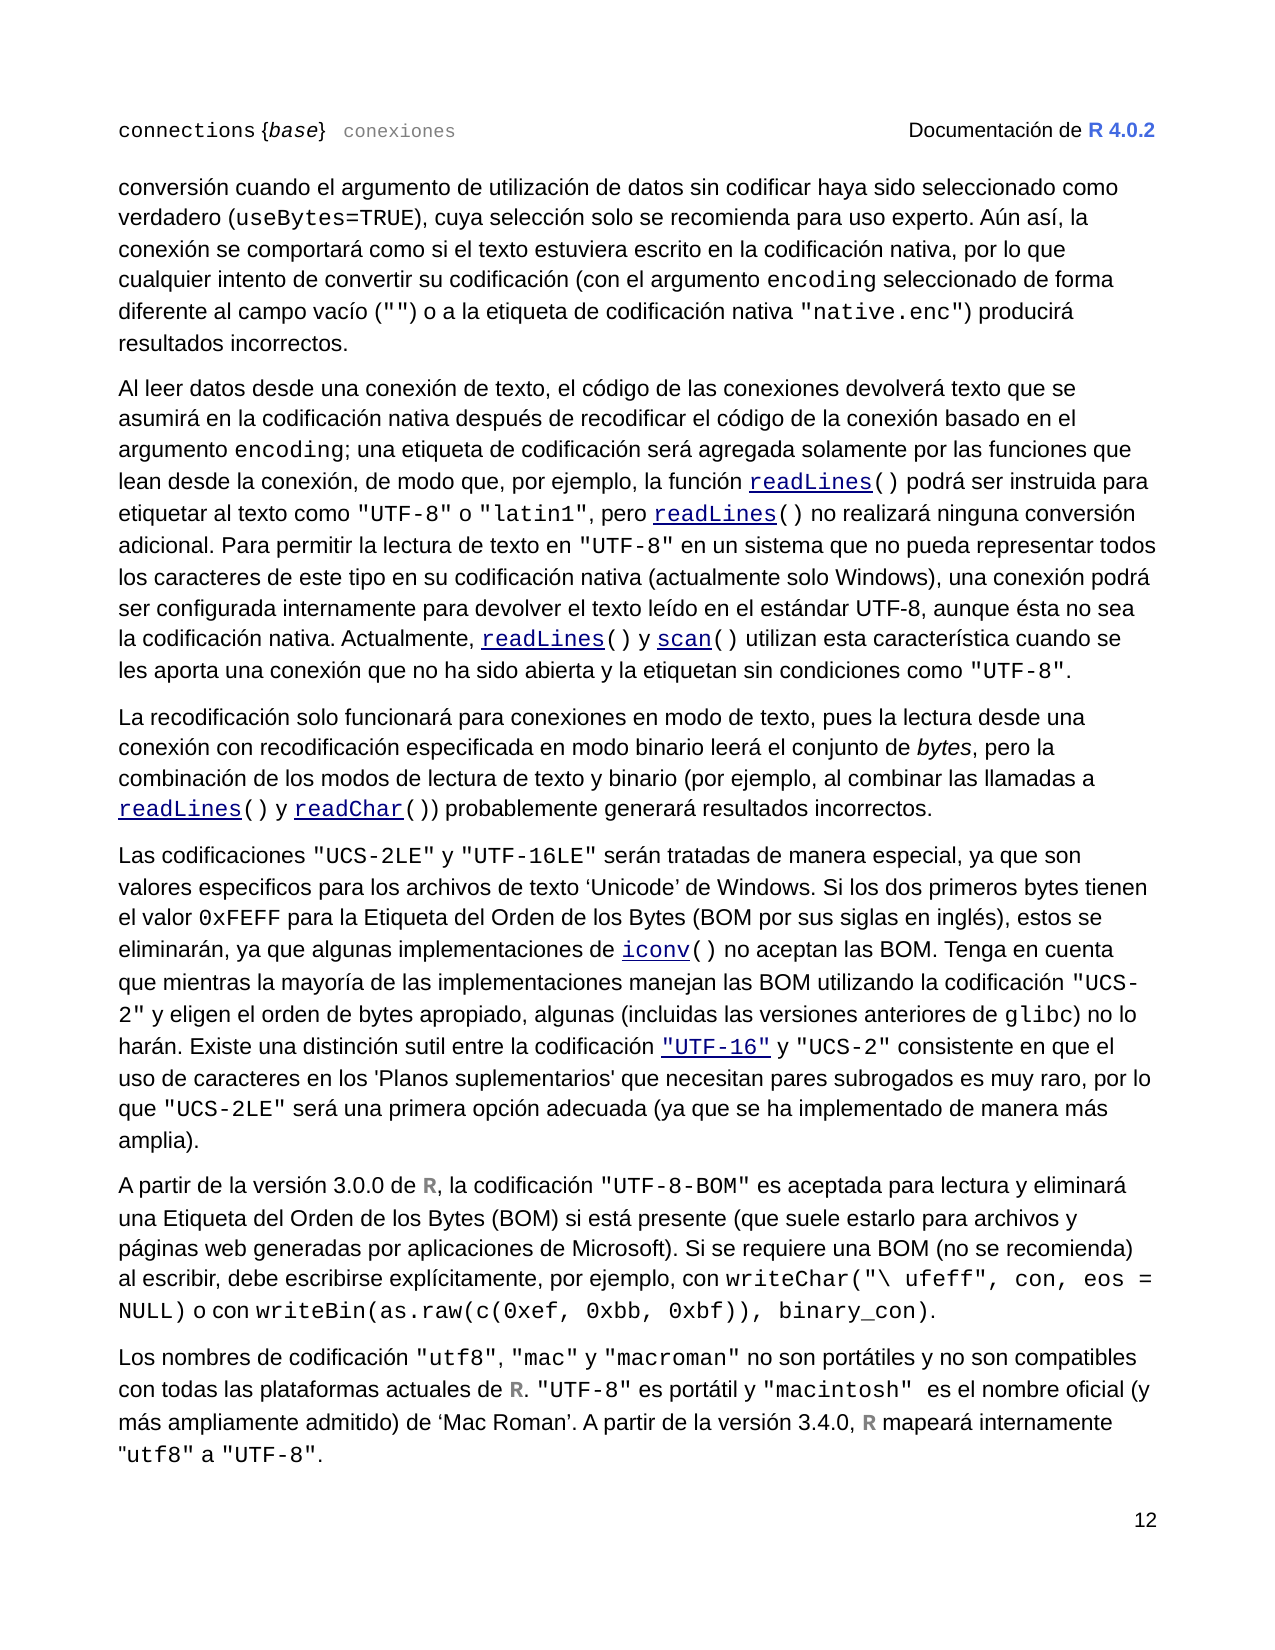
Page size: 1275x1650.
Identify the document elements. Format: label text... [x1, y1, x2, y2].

text Las codificaciones "UCS-2LE" y "UTF-16LE" serán tratadas de manera especial, ya que son valores especificos para los archivos de texto ‘Unicode’ de Windows. Si los dos primeros bytes tienen el valor 0xFEFF para la Etiqueta del Orden de los Bytes (BOM por sus siglas en inglés), estos se eliminarán, ya que algunas implementaciones de iconv() no aceptan las BOM. Tenga en cuenta que mientras la mayoría de las implementaciones manejan las BOM utilizando la codificación "UCS-2" y eligen el orden de bytes apropiado, algunas (incluidas las versiones anteriores de glibc) no lo harán. Existe una distinción sutil entre la codificación "UTF-16" y "UCS-2" consistente en que el uso de caracteres en los 'Planos suplementarios' que necesitan pares subrogados es muy raro, por lo que "UCS-2LE" será una primera opción adecuada (ya que se ha implementado de manera más amplia). [118, 842, 1157, 1154]
text conversión cuando el argumento de utilización de datos sin codificar haya sido seleccionado como verdadero (useBytes=TRUE), cuya selección solo se recomienda para uso experto. Aún así, la conexión se comportará como si el texto estuviera escrito en la codificación nativa, por lo que cualquier intento de convertir su codificación (con el argumento encoding seleccionado de forma diferente al campo vacío ("") o a la etiqueta de codificación nativa "native.enc") producirá resultados incorrectos. [118, 173, 1157, 357]
text La recodificación solo funcionará para conexiones en modo de texto, pues la lectura desde una conexión con recodificación especificada en modo binario leerá el conjunto de bytes, pero la combinación de los modos de lectura de texto y binario (por ejemplo, al combinar las llamadas a readLines() y readChar()) probablemente generará resultados incorrectos. [118, 704, 1157, 823]
text Al leer datos desde una conexión de texto, el código de las conexiones devolverá texto que se asumirá en la codificación nativa después de recodificar el código de la conexión basado en el argumento encoding; una etiqueta de codificación será agregada solamente por las funciones que lean desde la conexión, de modo que, por ejemplo, la función readLines() podrá ser instruida para etiquetar al texto como "UTF-8" o "latin1", pero readLines() no realizará ninguna conversión adicional. Para permitir la lectura de texto en "UTF-8" en un sistema que no pueda representar todos los caracteres de este tipo en su codificación nativa (actualmente solo Windows), una conexión podrá ser configurada internamente para devolver el texto leído en el estándar UTF-8, aunque ésta no sea la codificación nativa. Actualmente, readLines() y scan() utilizan esta característica cuando se les aporta una conexión que no ha sido abierta y la etiquetan sin condiciones como "UTF-8". [118, 375, 1157, 685]
text A partir de la versión 3.0.0 de R, la codificación "UTF-8-BOM" es aceptada para lectura y eliminará una Etiqueta del Orden de los Bytes (BOM) si está presente (que suele estarlo para archivos y páginas web generadas por aplicaciones de Microsoft). Si se requiere una BOM (no se recomienda) al escribir, debe escribirse explícitamente, por ejemplo, con writeChar("\ ufeff", con, eos = NULL) o con writeBin(as.raw(c(0xef, 0xbb, 0xbf)), binary_con). [118, 1172, 1157, 1325]
text Los nombres de codificación "utf8", "mac" y "macroman" no son portátiles y no son compatibles con todas las plataformas actuales de R. "UTF-8" es portátil y "macintosh" es el nombre oficial (y más ampliamente admitido) de ‘Mac Roman’. A partir de la versión 3.4.0, R mapeará internamente "utf8" a "UTF-8". [118, 1344, 1157, 1469]
